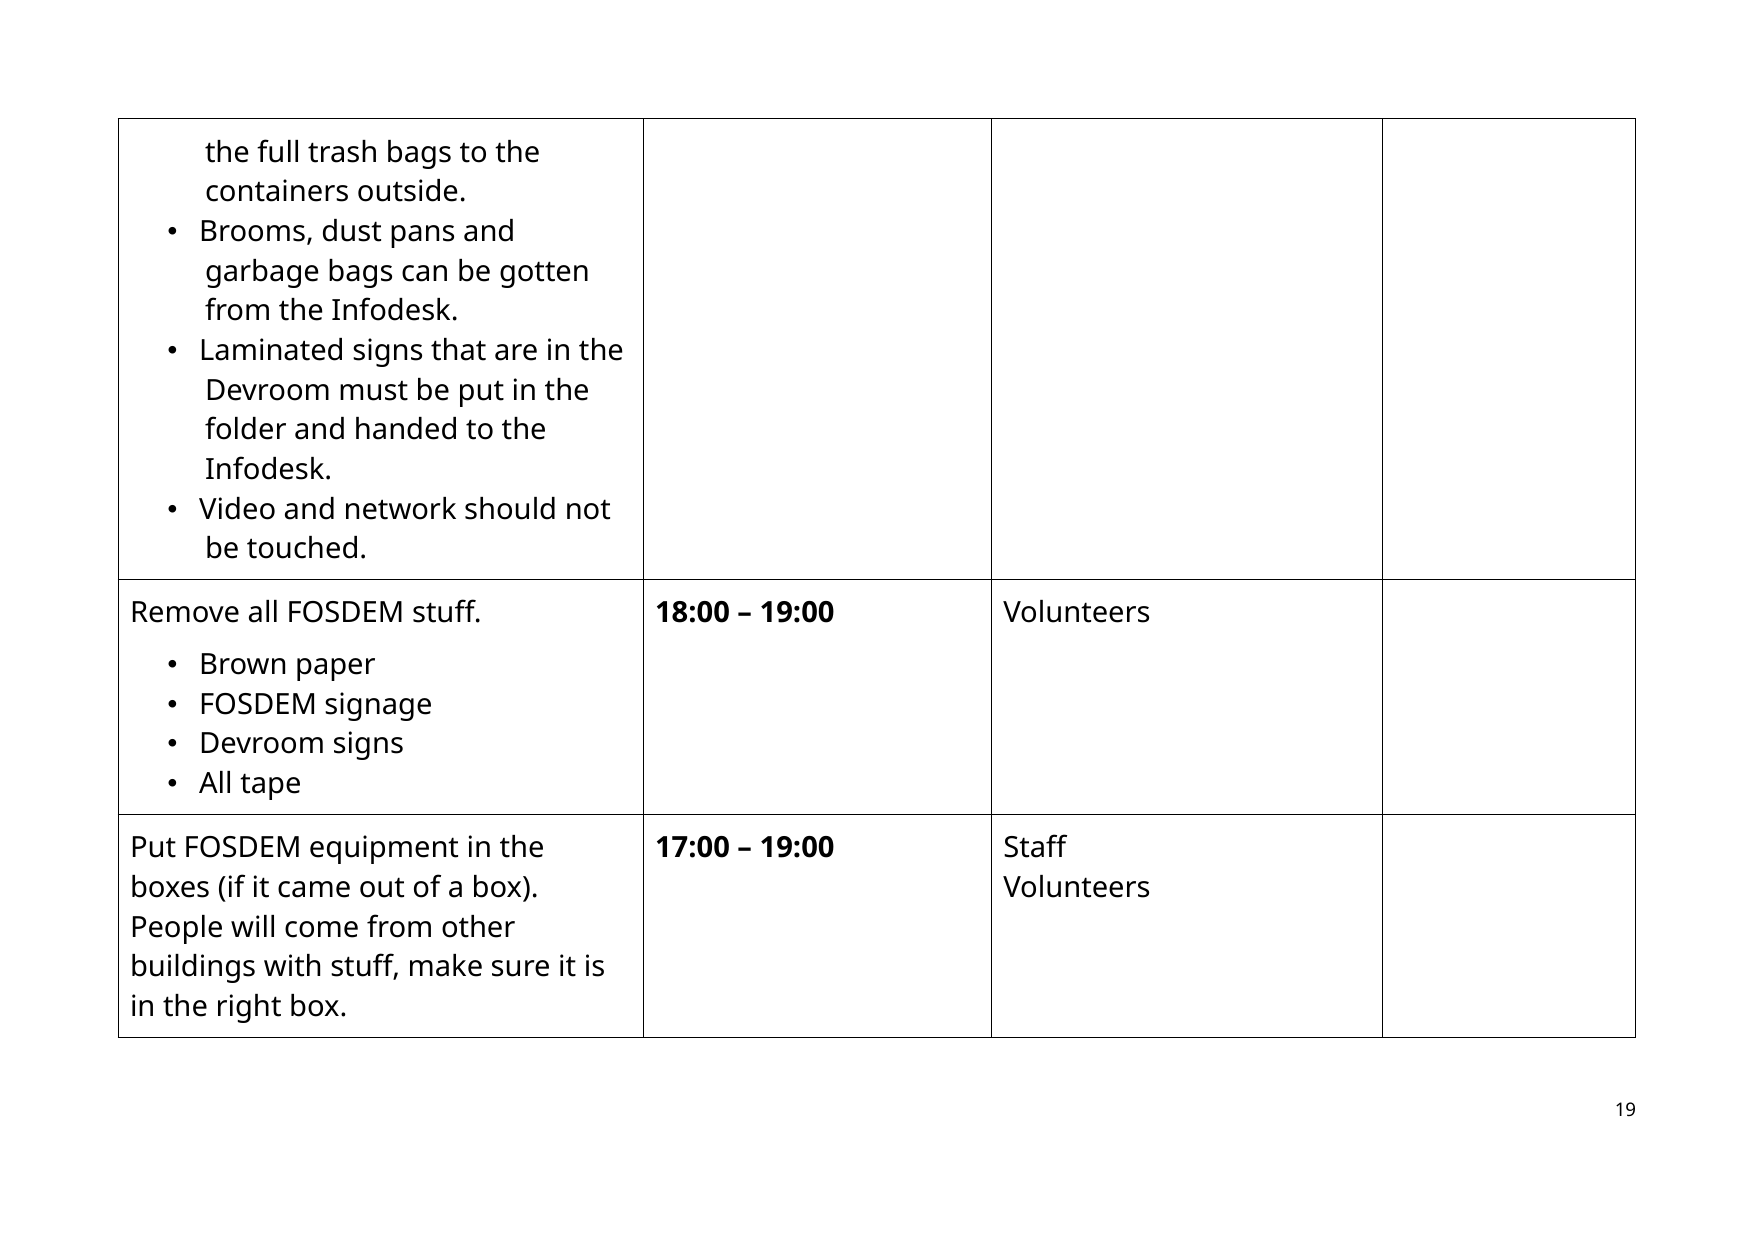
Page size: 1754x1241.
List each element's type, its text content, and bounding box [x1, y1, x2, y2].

table_cell [1383, 119, 1635, 579]
table_cell [644, 119, 991, 579]
table_cell [1383, 580, 1635, 814]
table_cell [1383, 815, 1635, 1037]
table_cell the full trash bags to the containers outside. Brooms, dust pans and garbage bags can be gotten from the Infodesk. Laminated signs that are in the Devroom must be put in the folder and handed to the Infodesk. Video and network should not be touched. [119, 119, 643, 579]
table_cell [992, 119, 1382, 579]
table_cell Volunteers [992, 580, 1382, 814]
table_cell Put FOSDEM equipment in the boxes (if it came out of a box). People will come from other buildings with stuff, make sure it is in the right box. [119, 815, 643, 1037]
table_cell Staff Volunteers [992, 815, 1382, 1037]
table_cell Remove all FOSDEM stuff. Brown paper FOSDEM signage Devroom signs All tape [119, 580, 643, 814]
table_cell 17:00 – 19:00 [644, 815, 991, 1037]
table_cell 18:00 – 19:00 [644, 580, 991, 814]
